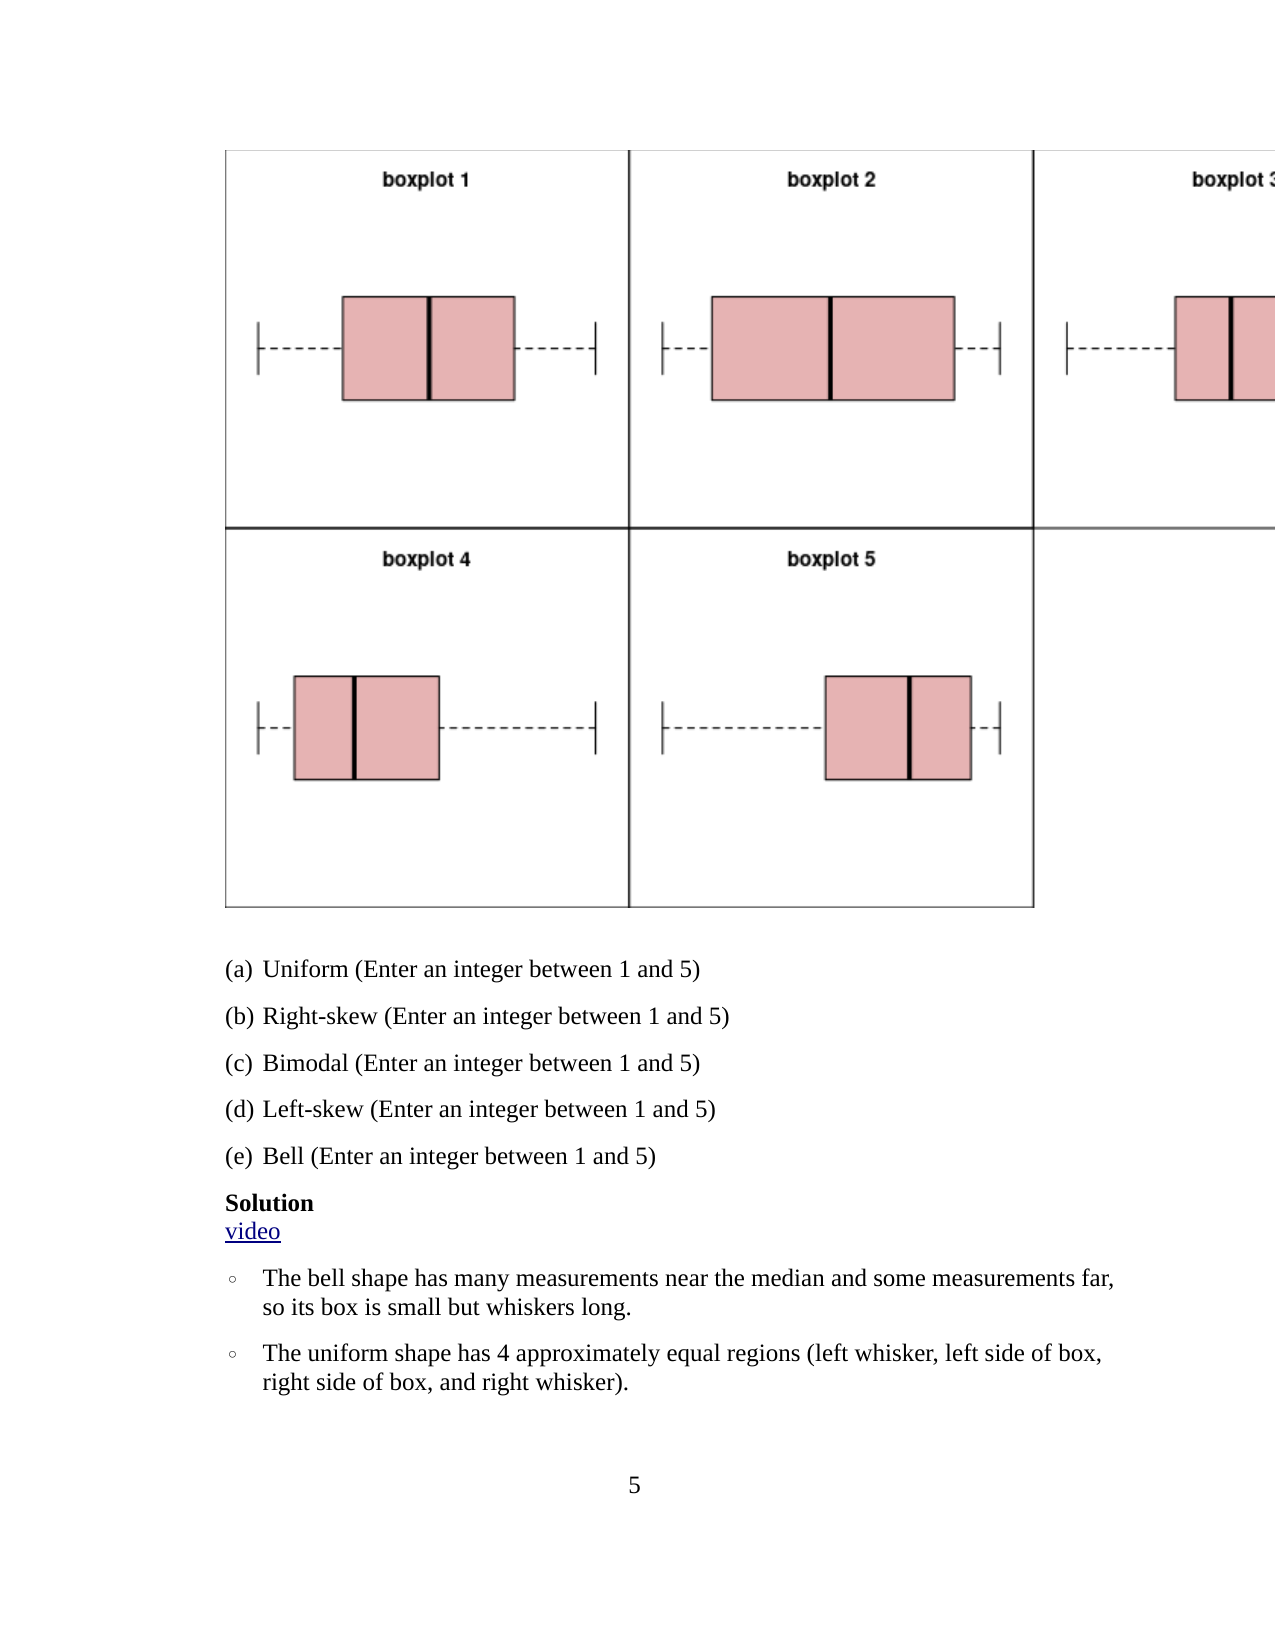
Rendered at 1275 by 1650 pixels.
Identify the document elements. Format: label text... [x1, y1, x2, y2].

list The bell shape has many measurements near the median and some measurements far, so its box is small but whiskers long. [225, 1263, 1125, 1321]
list Bimodal (Enter an integer between 1 and 5) [225, 1048, 1125, 1076]
list Left-skew (Enter an integer between 1 and 5) [225, 1094, 1125, 1123]
list The uniform shape has 4 approximately equal regions (left whisker, left side of box, right side of box, and right whisker). [225, 1338, 1125, 1396]
list Right-skew (Enter an integer between 1 and 5) [225, 1001, 1125, 1030]
list Solution video [187, 1188, 1125, 1245]
picture [225, 150, 1275, 908]
list Uniform (Enter an integer between 1 and 5) [225, 954, 1125, 983]
list Bell (Enter an integer between 1 and 5) [225, 1141, 1125, 1170]
